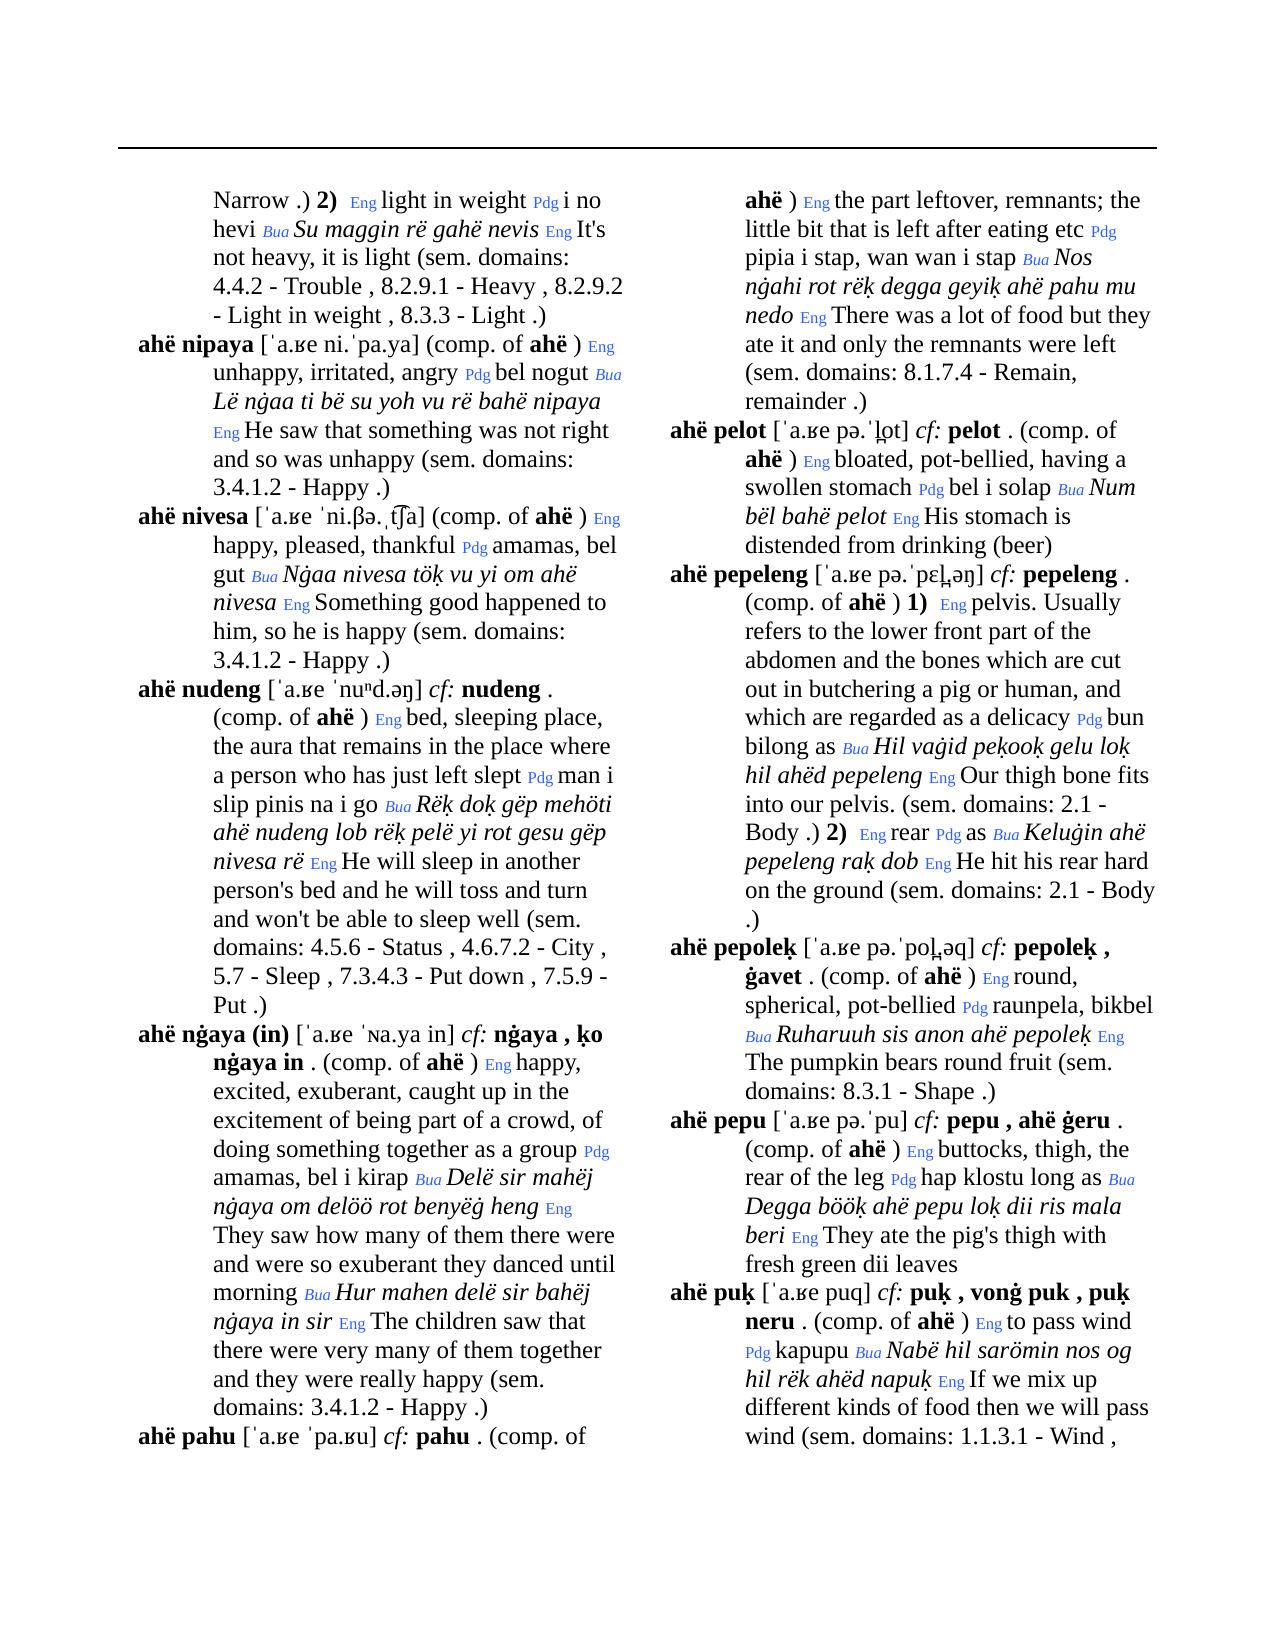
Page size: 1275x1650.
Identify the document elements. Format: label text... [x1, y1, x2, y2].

text ahë ) Eng the part leftover, remnants; the little bit that is left after eating etc Pdg pipia i stap, wan wan i stap Bua Nos nġahi rot rëḳ degga geyiḳ ahë pahu mu nedo Eng There was a lot of food but they ate it and only the remnants were left (sem. domains: 8.1.7.4 - Remain, remainder .) [651, 183, 1156, 412]
text ahë pepu [ˈa.ʁe pə.ˈpu] cf: pepu , ahë ġeru . (comp. of ahë ) Eng buttocks, thigh, the rear of the leg Pdg hap klostu long as Bua Degga bööḳ ahë pepu loḳ dii ris mala beri Eng They ate the pig's thigh with fresh green dii leaves [651, 1102, 1156, 1274]
text ahë pahu [ˈa.ʁe ˈpa.ʁu] cf: pahu . (comp. of [119, 1418, 624, 1454]
text ahë pepeleng [ˈa.ʁe pə.ˈpɛl̪.əŋ] cf: pepeleng . (comp. of ahë ) 1) Eng pelvis. Usually refers to the lower front part of the abdomen and the bones which are cut out in butchering a pig or human, and which are regarded as a delicacy Pdg bun bilong as Bua Hil vaġid peḳooḳ gelu loḳ hil ahëd pepeleng Eng Our thigh bone fits into our pelvis. (sem. domains: 2.1 - Body .) 2) Eng rear Pdg as Bua Keluġin ahë pepeleng raḳ dob Eng He hit his rear hard on the ground (sem. domains: 2.1 - Body .) [651, 556, 1156, 929]
text ahë pelot [ˈa.ʁe pə.ˈl̪ot] cf: pelot . (comp. of ahë ) Eng bloated, pot-bellied, having a swollen stomach Pdg bel i solap Bua Num bël bahë pelot Eng His stomach is distended from drinking (beer) [651, 412, 1156, 556]
text ahë pepoleḳ [ˈa.ʁe pə.ˈpol̪.əq] cf: pepoleḳ , ġavet . (comp. of ahë ) Eng round, spherical, pot-bellied Pdg raunpela, bikbel Bua Ruharuuh sis anon ahë pepoleḳ Eng The pumpkin bears round fruit (sem. domains: 8.3.1 - Shape .) [651, 929, 1156, 1102]
text ahë nipaya [ˈa.ʁe ni.ˈpa.ya] (comp. of ahë ) Eng unhappy, irritated, angry Pdg bel nogut Bua Lë nġaa ti bë su yoh vu rë bahë nipaya Eng He saw that something was not right and so was unhappy (sem. domains: 3.4.1.2 - Happy .) [119, 326, 624, 498]
text ahë nudeng [ˈa.ʁe ˈnuⁿd.əŋ] cf: nudeng . (comp. of ahë ) Eng bed, sleeping place, the aura that remains in the place where a person who has just left slept Pdg man i slip pinis na i go Bua Rëḳ doḳ gëp mehöti ahë nudeng lob rëḳ pelë yi rot gesu gëp nivesa rë Eng He will sleep in another person's bed and he will toss and turn and won't be able to sleep well (sem. domains: 4.5.6 - Status , 4.6.7.2 - City , 5.7 - Sleep , 7.3.4.3 - Put down , 7.5.9 - Put .) [119, 671, 624, 1016]
text ahë nivesa [ˈa.ʁe ˈni.βə.ˌt͡ʃa] (comp. of ahë ) Eng happy, pleased, thankful Pdg amamas, bel gut Bua Nġaa nivesa töḳ vu yi om ahë nivesa Eng Something good happened to him, so he is happy (sem. domains: 3.4.1.2 - Happy .) [119, 498, 624, 671]
text ahë nġaya (in) [ˈa.ʁe ˈɴa.ya in] cf: nġaya , ḳo nġaya in . (comp. of ahë ) Eng happy, excited, exuberant, caught up in the excitement of being part of a crowd, of doing something together as a group Pdg amamas, bel i kirap Bua Delë sir mahëj nġaya om delöö rot benyëġ heng Eng They saw how many of them there were and were so exuberant they danced until morning Bua Hur mahen delë sir bahëj nġaya in sir Eng The children saw that there were very many of them together and they were really happy (sem. domains: 3.4.1.2 - Happy .) [119, 1016, 624, 1418]
text - Narrow .) 2) Eng light in weight Pdg i no hevi Bua Su maggin rë gahë nevis Eng It's not heavy, it is light (sem. domains: 4.4.2 - Trouble , 8.2.9.1 - Heavy , 8.2.9.2 - Light in weight , 8.3.3 - Light .) [119, 183, 624, 326]
text ahë puḳ [ˈa.ʁe puq] cf: puḳ , vonġ puk , puḳ neru . (comp. of ahë ) Eng to pass wind Pdg kapupu Bua Nabë hil sarömin nos og hil rëk ahëd napuḳ Eng If we mix up different kinds of food then we will pass wind (sem. domains: 1.1.3.1 - Wind , [651, 1274, 1156, 1454]
